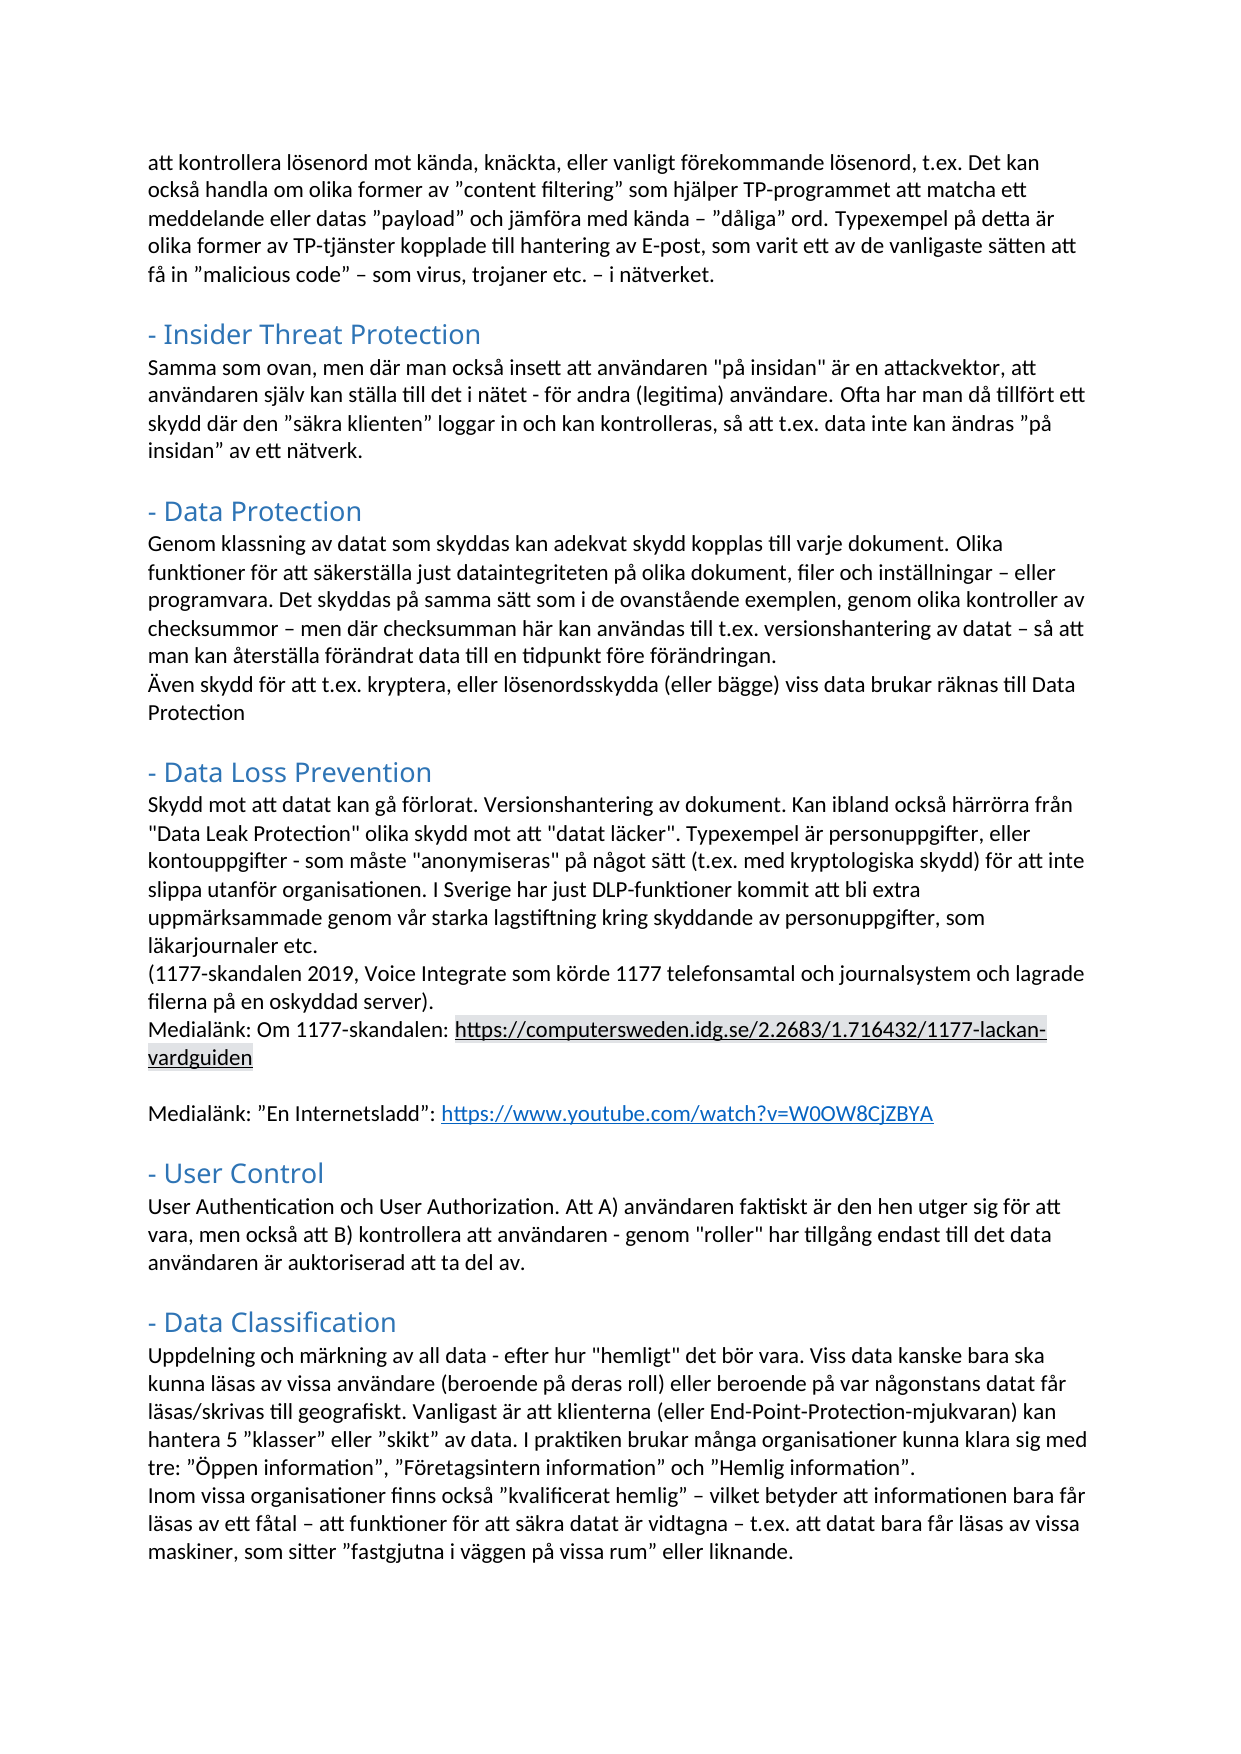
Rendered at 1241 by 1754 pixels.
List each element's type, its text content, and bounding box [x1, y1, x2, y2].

text - Data Protection [148, 493, 1093, 529]
text Inom vissa organisationer finns också ”kvalificerat hemlig” – vilket betyder att informationen bara får läsas av ett fåtal – att funktioner för att säkra datat är vidtagna – t.ex. att datat bara får läsas av vissa maskiner, som sitter ”fastgjutna i väggen på vissa rum” eller liknande. [148, 1481, 1093, 1565]
text Uppdelning och märkning av all data - efter hur "hemligt" det bör vara. Viss data kanske bara ska kunna läsas av vissa användare (beroende på deras roll) eller beroende på var någonstans datat får läsas/skrivas till geografiskt. Vanligast är att klienterna (eller End-Point-Protection-mjukvaran) kan hantera 5 ”klasser” eller ”skikt” av data. I praktiken brukar många organisationer kunna klara sig med tre: ”Öppen information”, ”Företagsintern information” och ”Hemlig information”. [148, 1341, 1093, 1481]
text - Insider Threat Protection [148, 316, 1093, 353]
text Även skydd för att t.ex. kryptera, eller lösenordsskydda (eller bägge) viss data brukar räknas till Data Protection [148, 670, 1093, 726]
text Skydd mot att datat kan gå förlorat. Versionshantering av dokument. Kan ibland också härrörra från "Data Leak Protection" olika skydd mot att "datat läcker". Typexempel är personuppgifter, eller kontouppgifter - som måste "anonymiseras" på något sätt (t.ex. med kryptologiska skydd) för att inte slippa utanför organisationen. I Sverige har just DLP-funktioner kommit att bli extra uppmärksammade genom vår starka lagstiftning kring skyddande av personuppgifter, som läkarjournaler etc. [148, 791, 1093, 959]
text Samma som ovan, men där man också insett att användaren "på insidan" är en attackvektor, att användaren själv kan ställa till det i nätet - för andra (legitima) användare. Ofta har man då tillfört ett skydd där den ”säkra klienten” loggar in och kan kontrolleras, så att t.ex. data inte kan ändras ”på insidan” av ett nätverk. [148, 353, 1093, 465]
text - Data Loss Prevention [148, 754, 1093, 791]
text User Authentication och User Authorization. Att A) användaren faktiskt är den hen utger sig för att vara, men också att B) kontrollera att användaren - genom "roller" har tillgång endast till det data användaren är auktoriserad att ta del av. [148, 1192, 1093, 1276]
text (1177-skandalen 2019, Voice Integrate som körde 1177 telefonsamtal och journalsystem och lagrade filerna på en oskyddad server). [148, 959, 1093, 1015]
text Medialänk: ”En Internetsladd”: https://www.youtube.com/watch?v=W0OW8CjZBYA [148, 1099, 1093, 1127]
text Medialänk: Om 1177-skandalen: https://computersweden.idg.se/2.2683/1.716432/1177-lackan-vardguiden [148, 1015, 1093, 1071]
text - Data Classification [148, 1304, 1093, 1341]
text att kontrollera lösenord mot kända, knäckta, eller vanligt förekommande lösenord, t.ex. Det kan också handla om olika former av ”content filtering” som hjälper TP-programmet att matcha ett meddelande eller datas ”payload” och jämföra med kända – ”dåliga” ord. Typexempel på detta är olika former av TP-tjänster kopplade till hantering av E-post, som varit ett av de vanligaste sätten att få in ”malicious code” – som virus, trojaner etc. – i nätverket. [148, 148, 1093, 288]
text Genom klassning av datat som skyddas kan adekvat skydd kopplas till varje dokument. Olika funktioner för att säkerställa just dataintegriteten på olika dokument, filer och inställningar – eller programvara. Det skyddas på samma sätt som i de ovanstående exemplen, genom olika kontroller av checksummor – men där checksumman här kan användas till t.ex. versionshantering av datat – så att man kan återställa förändrat data till en tidpunkt före förändringan. [148, 529, 1093, 670]
text - User Control [148, 1155, 1093, 1192]
